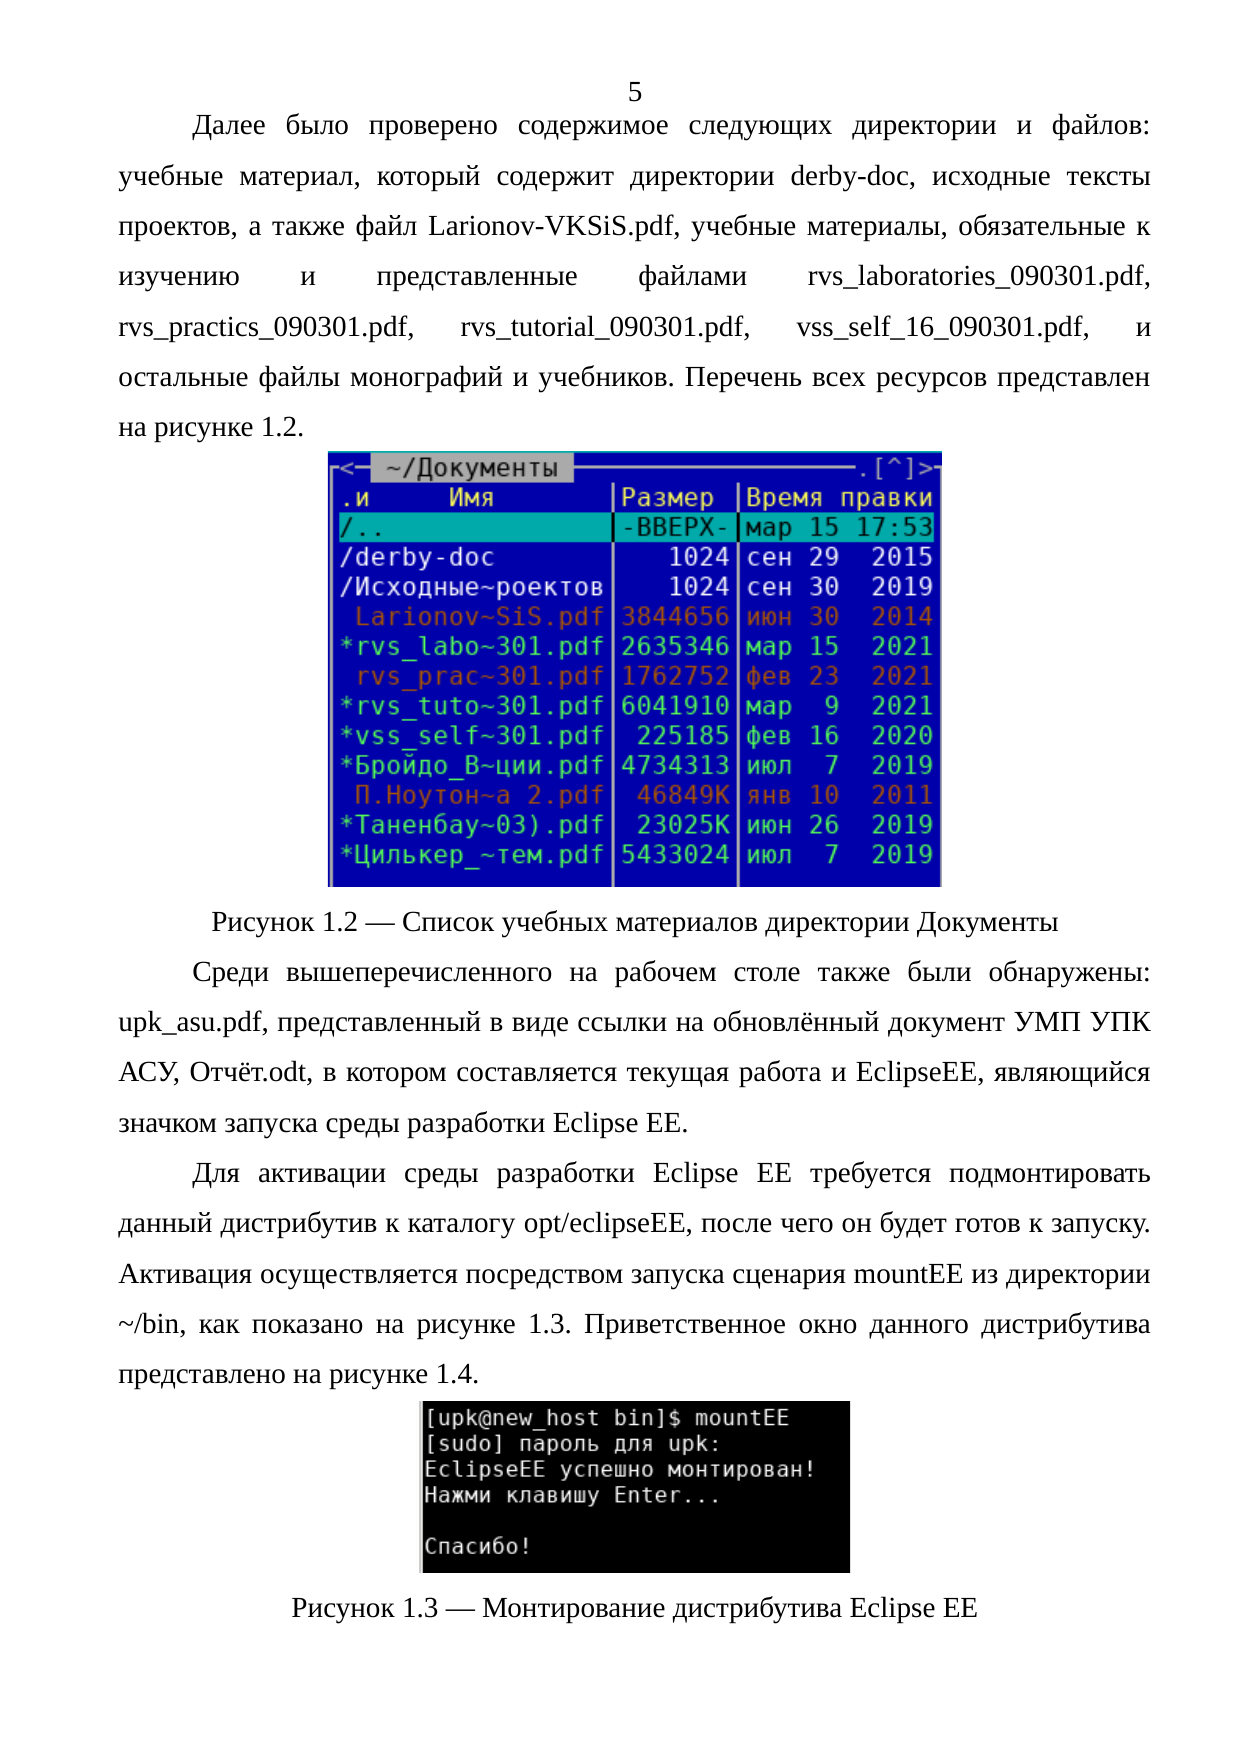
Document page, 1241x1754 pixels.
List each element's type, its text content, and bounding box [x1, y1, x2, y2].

text Рисунок 1.2 — Список учебных материалов директории Документы [118, 460, 1152, 937]
text Для активации среды разработки Eclipse EE требуется подмонтировать данный дистрибутив к каталогу opt/eclipseEE, после чего он будет готов к запуску. Активация осуществляется посредством запуска сценария mountEE из директории ~/bin, как показано на рисунке 1.3. Приветственное окно данного дистрибутива представлено на рисунке 1.4. [118, 1155, 1152, 1390]
text Далее было проверено содержимое следующих директории и файлов: учебные материал, который содержит директории derby-doc, исходные тексты проектов, а также файл Larionov-VKSiS.pdf, учебные материалы, обязательные к изучению и представленные файлами rvs_laboratories_090301.pdf, rvs_practics_090301.pdf, rvs_tutorial_090301.pdf, vss_self_16_090301.pdf, и остальные файлы монографий и учебников. Перечень всех ресурсов представлен на рисунке 1.2. [118, 107, 1152, 443]
picture [419, 1401, 851, 1573]
picture [327, 451, 942, 887]
text Рисунок 1.3 — Монтирование дистрибутива Eclipse EE [118, 1407, 1152, 1623]
text Среди вышеперечисленного на рабочем столе также были обнаружены: upk_asu.pdf, представленный в виде ссылки на обновлённый документ УМП УПК АСУ, Отчёт.odt, в котором составляется текущая работа и EclipseEE, являющийся значком запуска среды разработки Eclipse EE. [118, 954, 1152, 1138]
